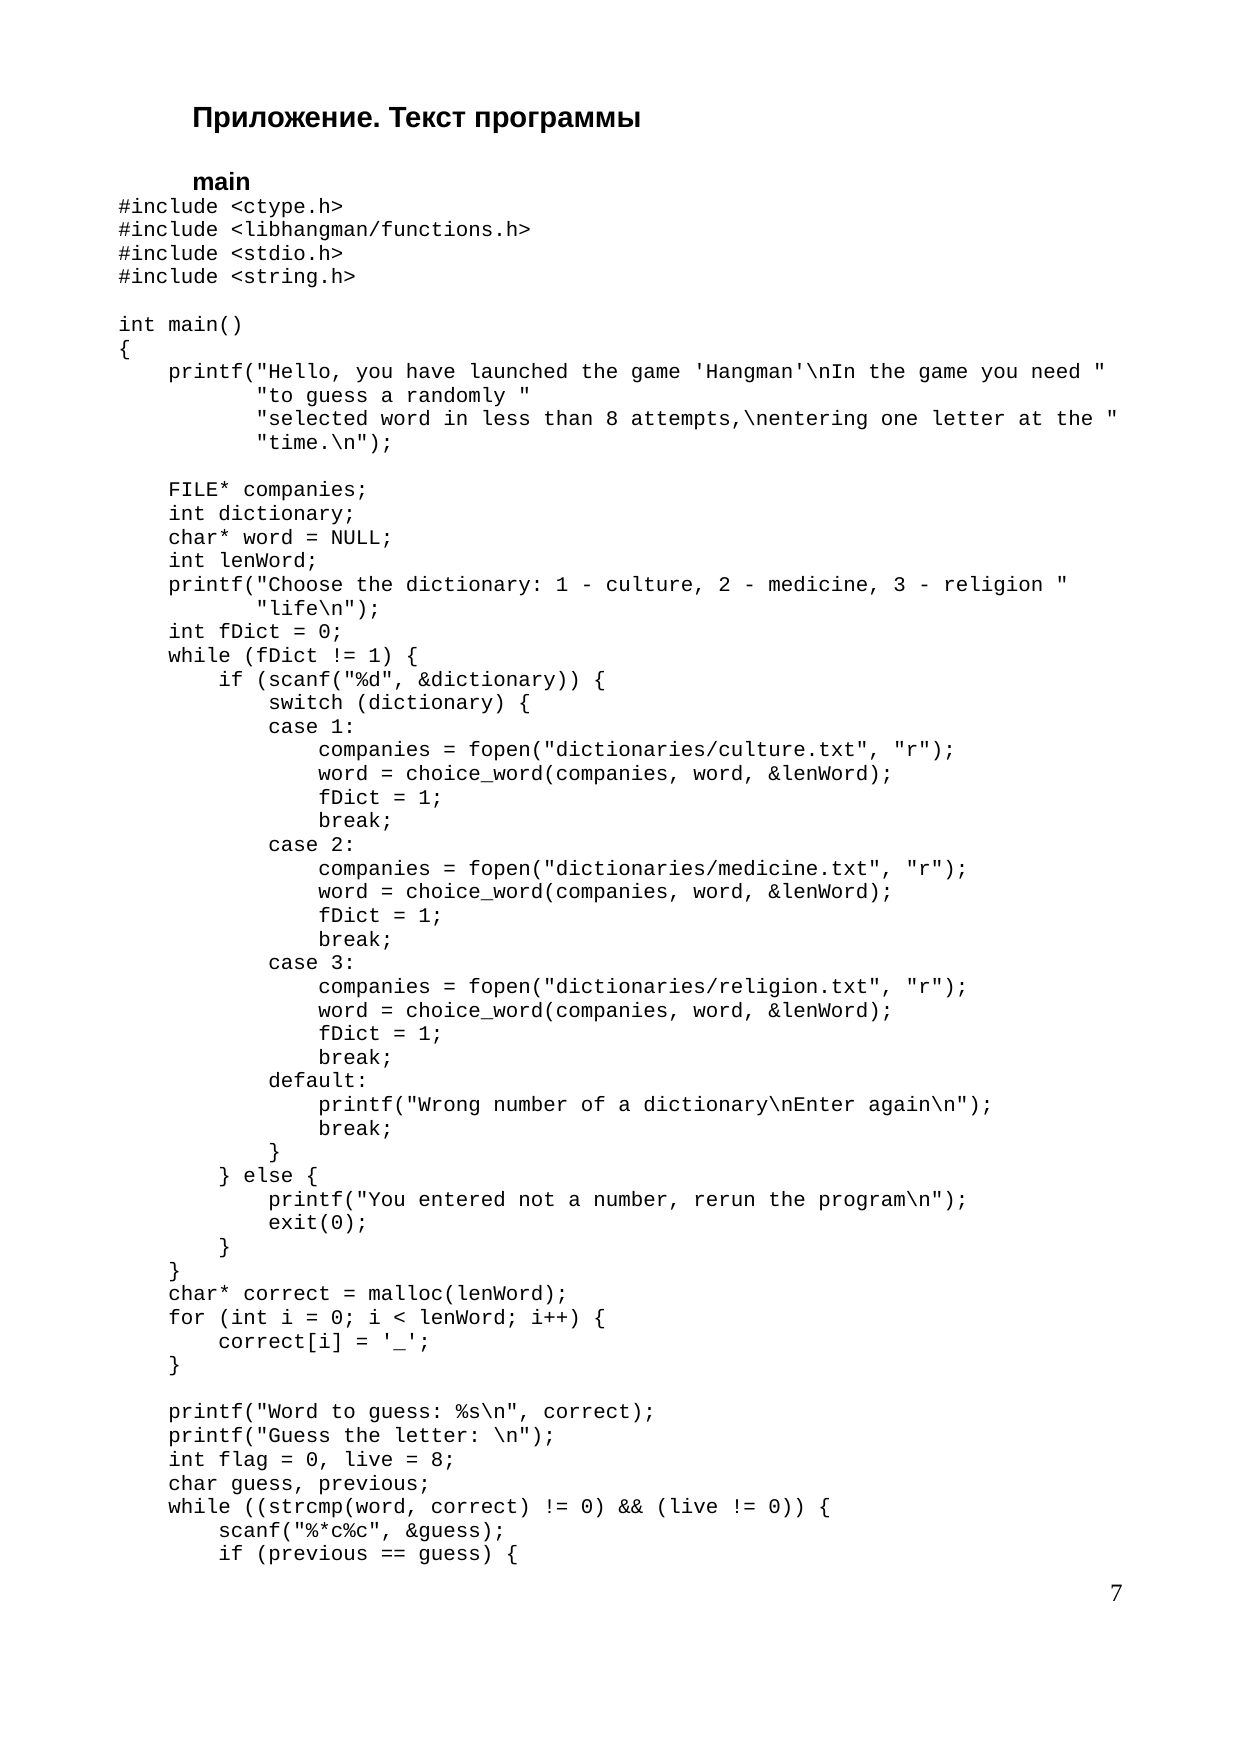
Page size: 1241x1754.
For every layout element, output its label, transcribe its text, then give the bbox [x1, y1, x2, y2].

text word = choice_word(companies, word, &lenWord); [118, 763, 1122, 787]
text "selected word in less than 8 attempts,\nentering one letter at the " [118, 408, 1122, 432]
text "time.\n"); [118, 432, 1122, 456]
text case 3: [118, 952, 1122, 976]
text exit(0); [118, 1212, 1122, 1236]
text case 2: [118, 834, 1122, 858]
text printf("You entered not a number, rerun the program\n"); [118, 1189, 1122, 1212]
text for (int i = 0; i < lenWord; i++) { [118, 1307, 1122, 1331]
text if (previous == guess) { [118, 1543, 1122, 1567]
text while (fDict != 1) { [118, 645, 1122, 668]
text companies = fopen("dictionaries/culture.txt", "r"); [118, 739, 1122, 763]
text case 1: [118, 716, 1122, 739]
text #include <stdio.h> [118, 243, 1122, 267]
text break; [118, 1118, 1122, 1141]
text int dictionary; [118, 503, 1122, 527]
text while ((strcmp(word, correct) != 0) && (live != 0)) { [118, 1496, 1122, 1520]
text char* correct = malloc(lenWord); [118, 1283, 1122, 1307]
text "to guess a randomly " [118, 385, 1122, 408]
text word = choice_word(companies, word, &lenWord); [118, 881, 1122, 905]
subtitle main [118, 167, 1122, 196]
text printf("Choose the dictionary: 1 - culture, 2 - medicine, 3 - religion " [118, 574, 1122, 598]
text } else { [118, 1165, 1122, 1189]
text fDict = 1; [118, 905, 1122, 929]
text fDict = 1; [118, 787, 1122, 810]
text char* word = NULL; [118, 527, 1122, 550]
text } [118, 1236, 1122, 1260]
text correct[i] = '_'; [118, 1331, 1122, 1354]
text int fDict = 0; [118, 621, 1122, 645]
text char guess, previous; [118, 1472, 1122, 1496]
text int main() [118, 314, 1122, 337]
text printf("Hello, you have launched the game 'Hangman'\nIn the game you need " [118, 361, 1122, 385]
text } [118, 1260, 1122, 1283]
text break; [118, 810, 1122, 834]
text int flag = 0, live = 8; [118, 1449, 1122, 1472]
text { [118, 337, 1122, 361]
text #include <ctype.h> [118, 196, 1122, 219]
text break; [118, 929, 1122, 952]
text #include <libhangman/functions.h> [118, 219, 1122, 243]
text } [118, 1354, 1122, 1378]
text FILE* companies; [118, 479, 1122, 503]
text } [118, 1141, 1122, 1165]
text printf("Wrong number of a dictionary\nEnter again\n"); [118, 1094, 1122, 1118]
subtitle Приложение. Текст программы [118, 100, 1122, 133]
text printf("Guess the letter: \n"); [118, 1425, 1122, 1449]
text printf("Word to guess: %s\n", correct); [118, 1402, 1122, 1425]
text word = choice_word(companies, word, &lenWord); [118, 999, 1122, 1023]
text companies = fopen("dictionaries/medicine.txt", "r"); [118, 858, 1122, 881]
text break; [118, 1047, 1122, 1071]
text default: [118, 1071, 1122, 1094]
text int lenWord; [118, 550, 1122, 574]
text switch (dictionary) { [118, 692, 1122, 716]
text scanf("%*c%c", &guess); [118, 1520, 1122, 1543]
text companies = fopen("dictionaries/religion.txt", "r"); [118, 976, 1122, 999]
text "life\n"); [118, 598, 1122, 621]
text fDict = 1; [118, 1023, 1122, 1047]
text if (scanf("%d", &dictionary)) { [118, 668, 1122, 692]
text #include <string.h> [118, 267, 1122, 290]
